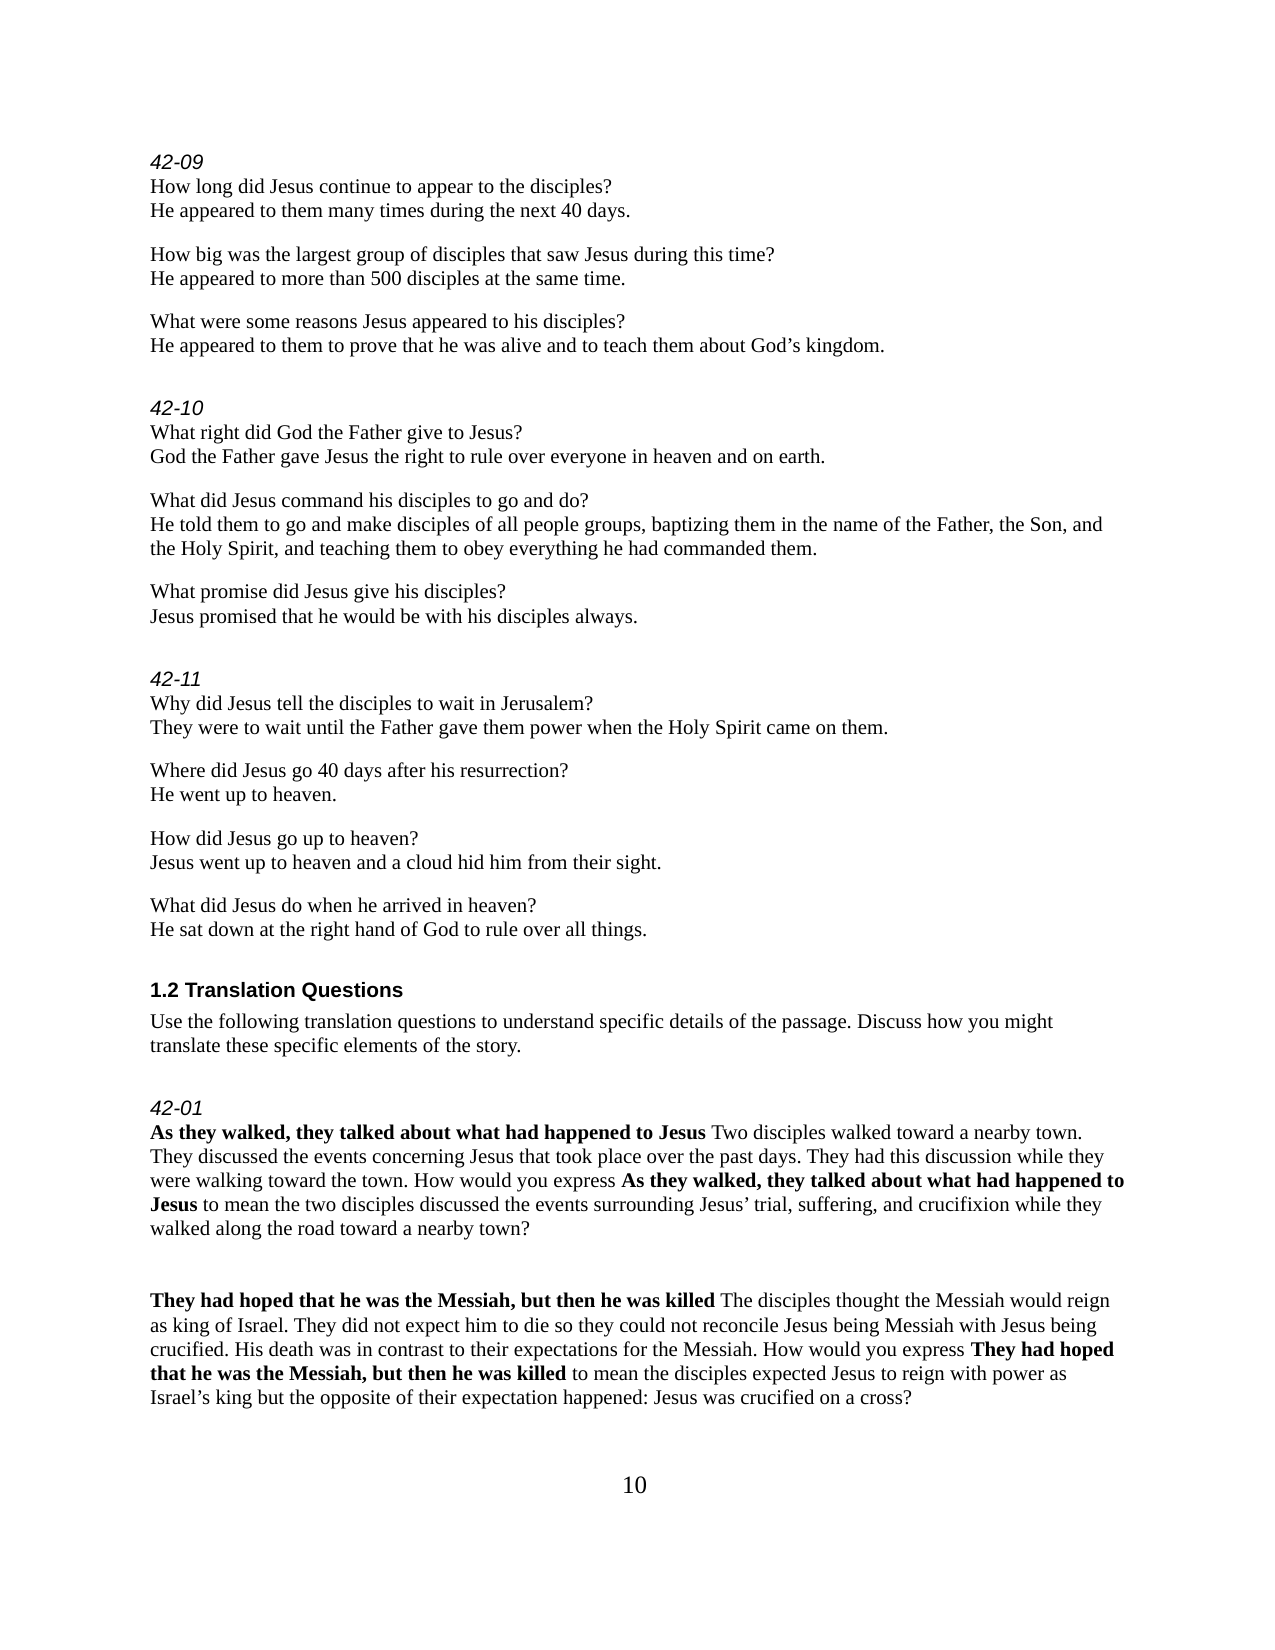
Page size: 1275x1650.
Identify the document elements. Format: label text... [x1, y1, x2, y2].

subtitle 42-01 [150, 1096, 1125, 1120]
text What did Jesus command his disciples to go and do? He told them to go and make disciples of all people groups, baptizing them in the name of the Father, the Son, and the Holy Spirit, and teaching them to obey everything he had commanded them. [150, 488, 1125, 560]
text Where did Jesus go 40 days after his resurrection? He went up to heaven. [150, 758, 1125, 806]
subtitle 42-10 [150, 396, 1125, 420]
text Use the following translation questions to understand specific details of the passage. Discuss how you might translate these specific elements of the story. [150, 1009, 1125, 1057]
text How big was the largest group of disciples that saw Jesus during this time? He appeared to more than 500 disciples at the same time. [150, 242, 1125, 290]
text What promise did Jesus give his disciples? Jesus promised that he would be with his disciples always. [150, 579, 1125, 628]
text They had hoped that he was the Messiah, but then he was killed The disciples thought the Messiah would reign as king of Israel. They did not expect him to die so they could not reconcile Jesus being Messiah with Jesus being crucified. His death was in contrast to their expectations for the Messiah. How would you express They had hoped that he was the Messiah, but then he was killed to mean the disciples expected Jesus to reign with power as Israel’s king but the opposite of their expectation happened: Jesus was crucified on a cross? [150, 1288, 1125, 1409]
text What did Jesus do when he arrived in heaven? He sat down at the right hand of God to rule over all things. [150, 893, 1125, 941]
subtitle 42-11 [150, 667, 1125, 691]
text How long did Jesus continue to appear to the disciples? He appeared to them many times during the next 40 days. [150, 174, 1125, 222]
text Why did Jesus tell the disciples to wait in Jerusalem? They were to wait until the Father gave them power when the Holy Spirit came on them. [150, 691, 1125, 739]
subtitle 1.2 Translation Questions [150, 977, 1125, 1001]
text What were some reasons Jesus appeared to his disciples? He appeared to them to prove that he was alive and to teach them about God’s kingdom. [150, 309, 1125, 357]
text As they walked, they talked about what had happened to Jesus Two disciples walked toward a nearby town. They discussed the events concerning Jesus that took place over the past days. They had this discussion while they were walking toward the town. How would you express As they walked, they talked about what had happened to Jesus to mean the two disciples discussed the events surrounding Jesus’ trial, suffering, and crucifixion while they walked along the road toward a nearby town? [150, 1120, 1125, 1240]
text What right did God the Father give to Jesus? God the Father gave Jesus the right to rule over everyone in heaven and on earth. [150, 420, 1125, 468]
subtitle 42-09 [150, 150, 1125, 174]
text How did Jesus go up to heaven? Jesus went up to heaven and a cloud hid him from their sight. [150, 826, 1125, 874]
